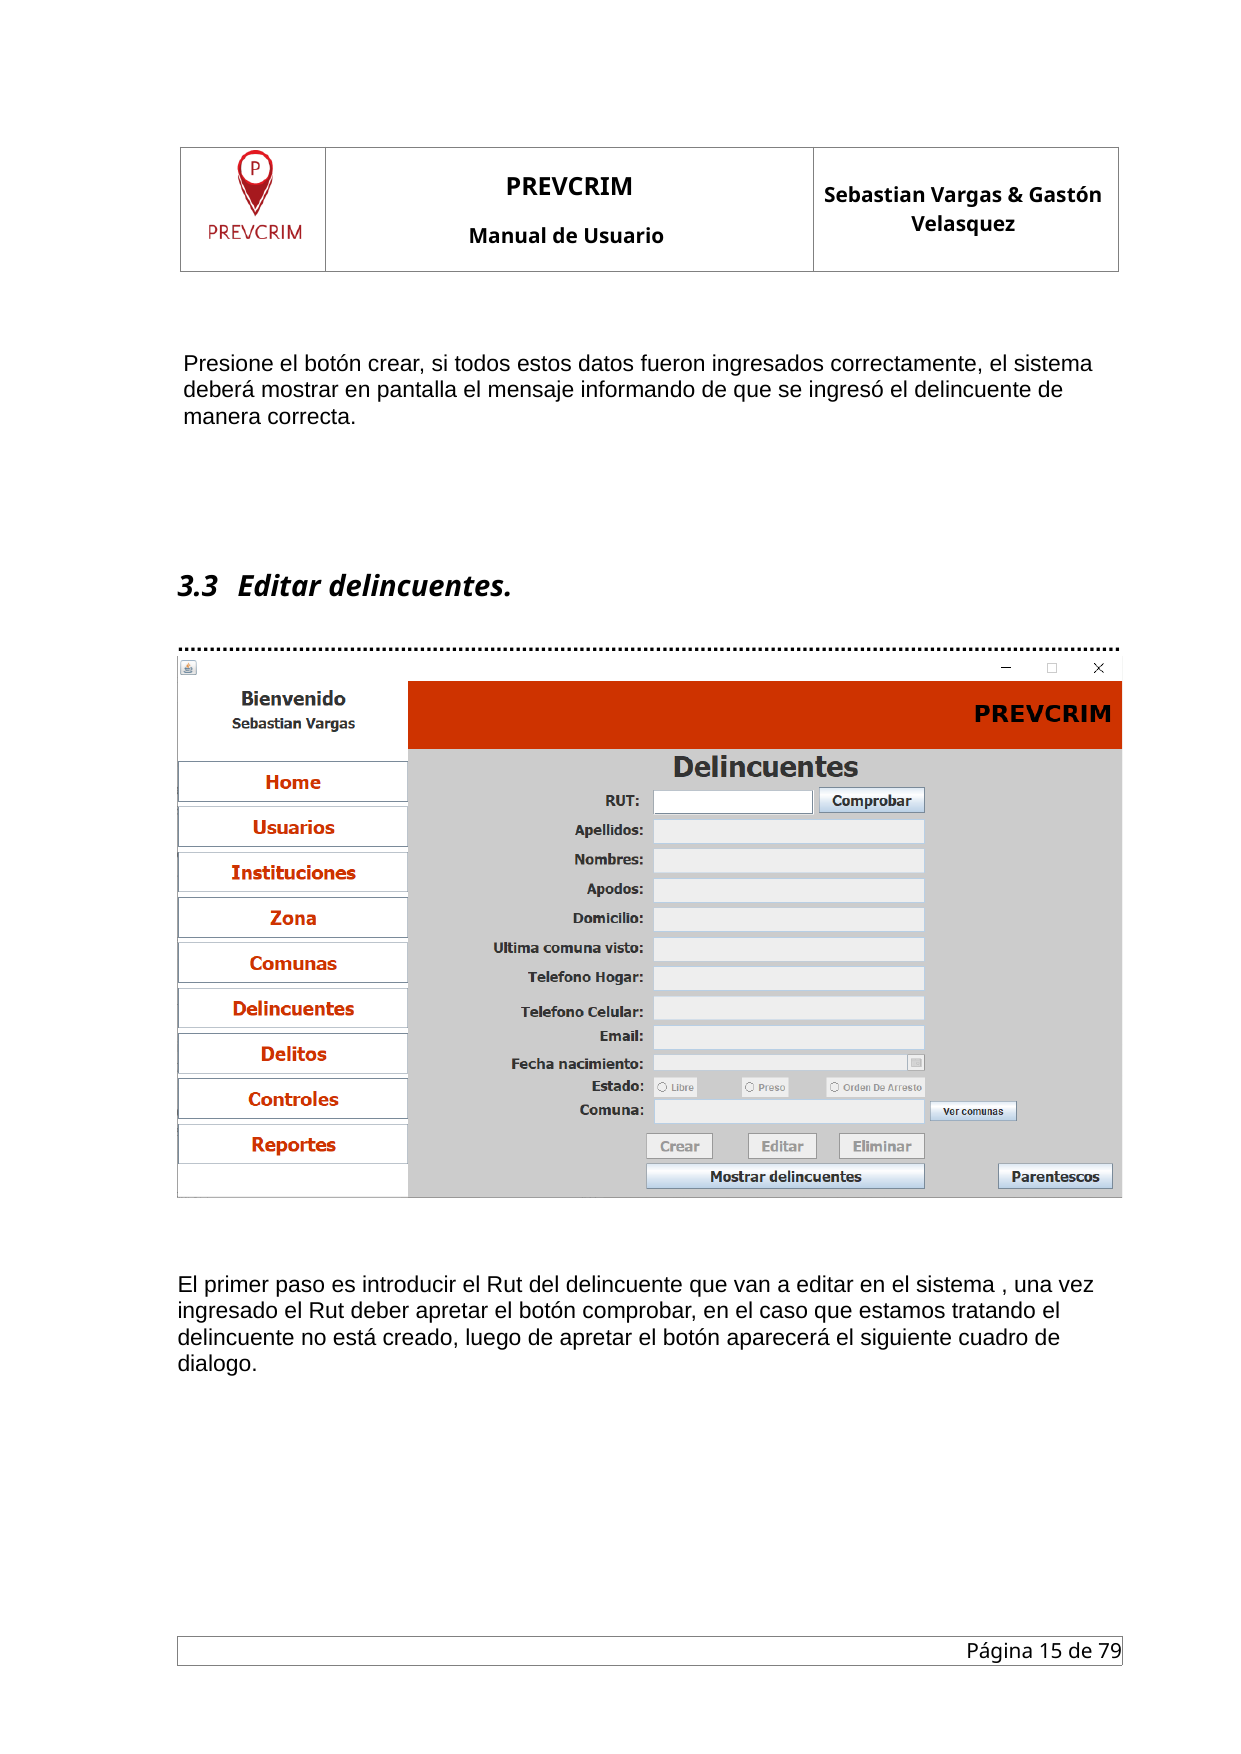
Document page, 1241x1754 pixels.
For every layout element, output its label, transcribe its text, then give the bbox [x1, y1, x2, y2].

text Presione el botón crear, si todos estos datos fueron ingresados correctamente, el sistema deberá mostrar en pantalla el mensaje informando de que se ingresó el delincuente de manera correcta. [183, 350, 1122, 429]
text El primer paso es introducir el Rut del delincuente que van a editar en el sistema , una vez ingresado el Rut deber apretar el botón comprobar, en el caso que estamos tratando el delincuente no está creado, luego de apretar el botón aparecerá el siguiente cuadro de dialogo. [177, 1271, 1122, 1376]
subtitle Editar delincuentes. [177, 566, 1122, 605]
